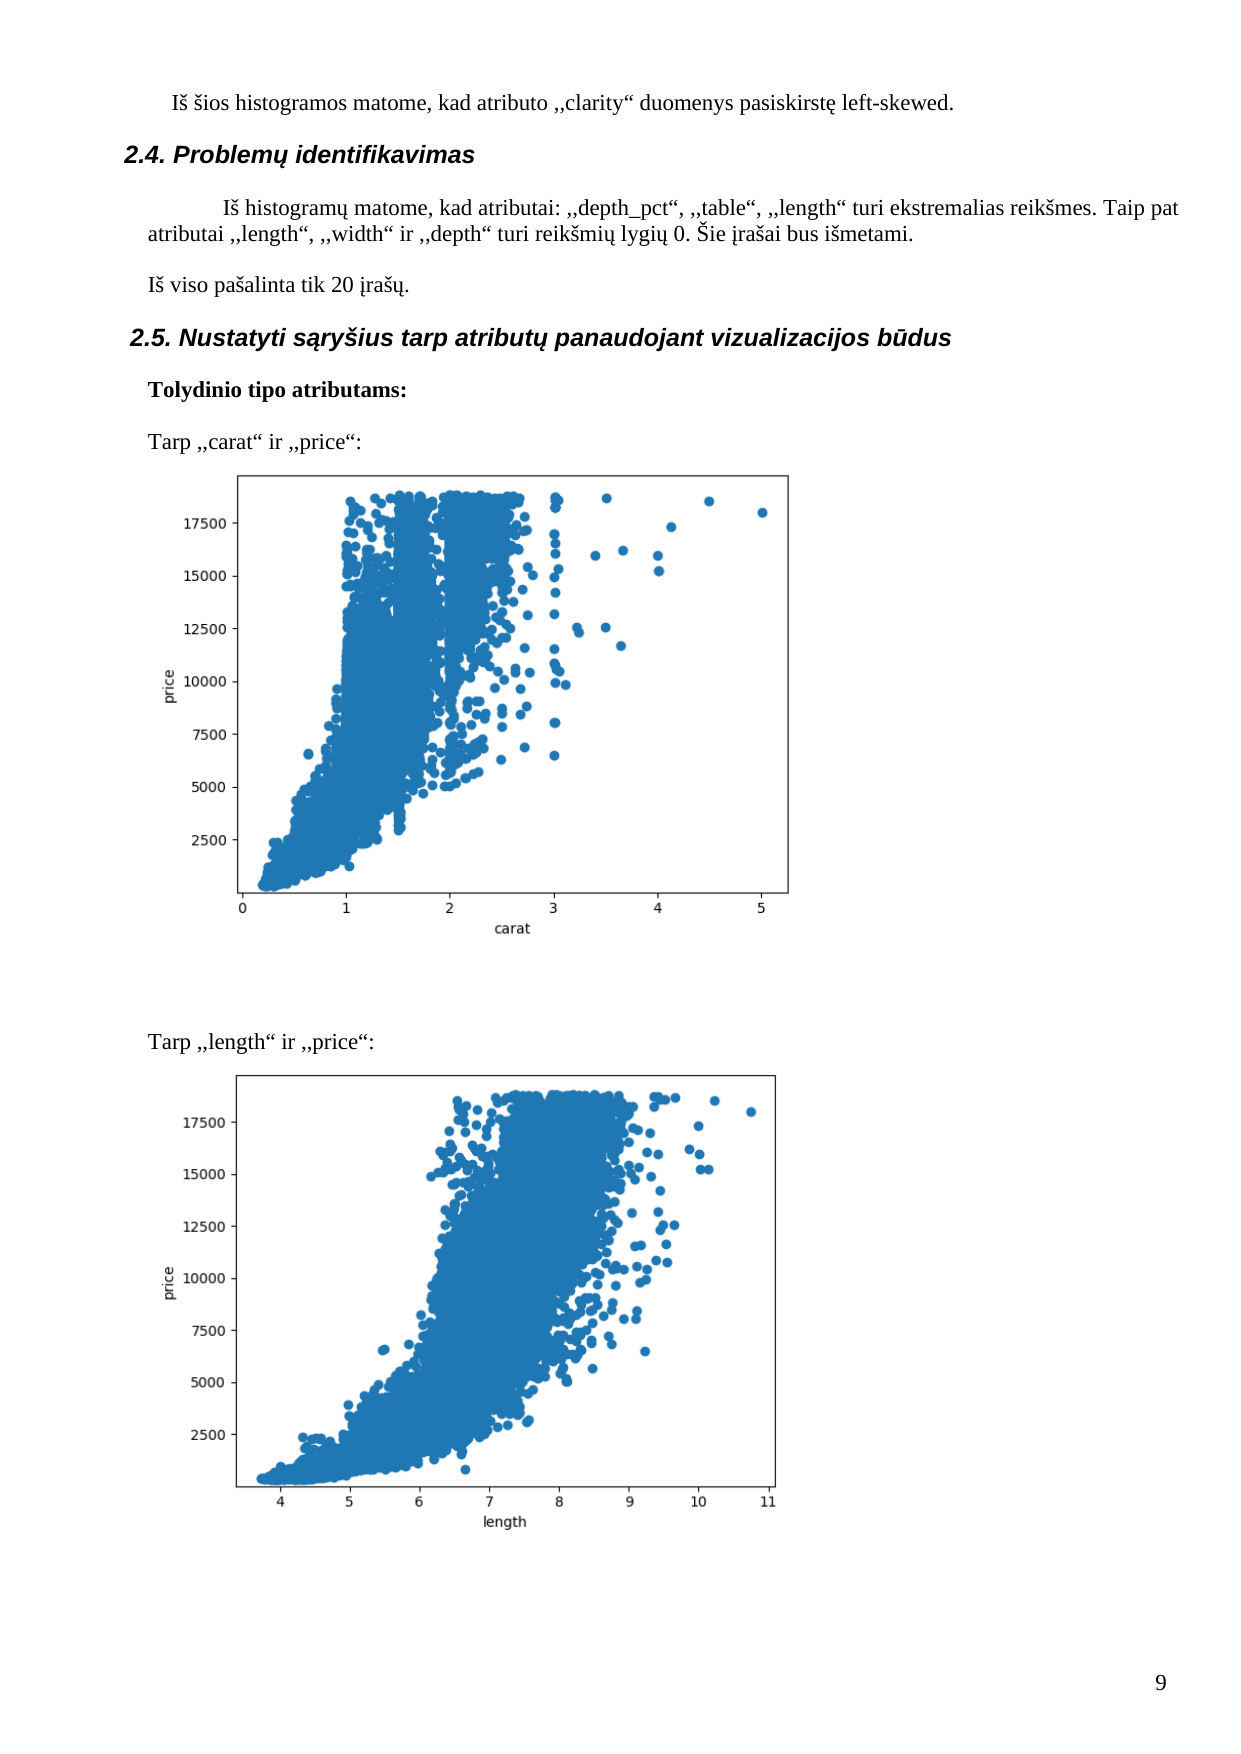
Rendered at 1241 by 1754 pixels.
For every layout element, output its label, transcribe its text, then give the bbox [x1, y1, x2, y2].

subtitle Iš viso pašalinta tik 20 įrašų. [148, 271, 1181, 298]
picture [147, 1060, 793, 1545]
subtitle Tolydinio tipo atributams: [148, 377, 1181, 403]
subtitle Iš šios histogramos matome, kad atributo ,,clarity“ duomenys pasiskirstę left-skewed. [171, 89, 1181, 115]
subtitle Tarp ,,carat“ ir ,,price“: [148, 428, 1181, 454]
subtitle Tarp ,,length“ ir ,,price“: [148, 1028, 1181, 1054]
subtitle Iš histogramų matome, kad atributai: ,,depth_pct“, ,,table“, ,,length“ turi ekstremalias reikšmes. Taip pat atributai ,,length“, ,,width“ ir ,,depth“ turi reikšmių lygių 0. Šie įrašai bus išmetami. [148, 194, 1181, 246]
picture [147, 460, 803, 952]
subtitle Problemų identifikavimas [124, 140, 1181, 169]
subtitle Nustatyti sąryšius tarp atributų panaudojant vizualizacijos būdus [130, 323, 1181, 352]
